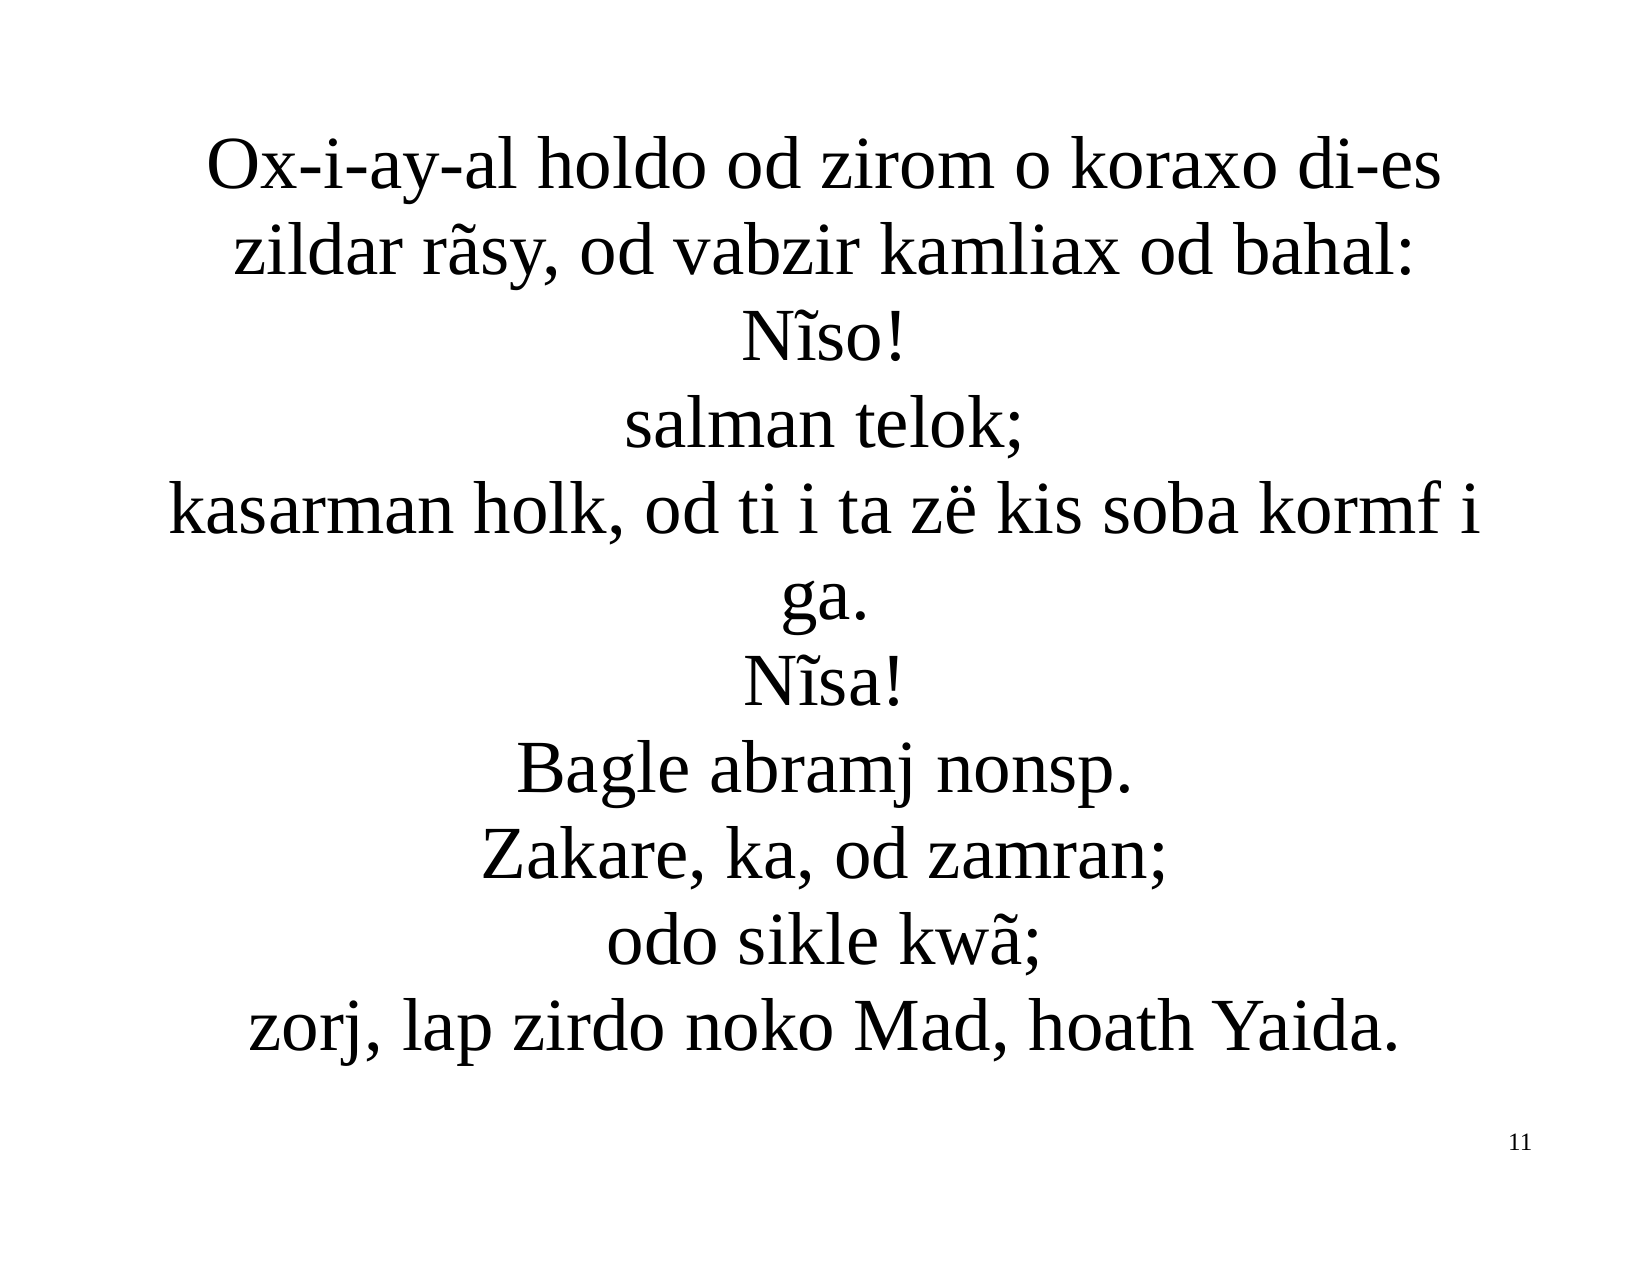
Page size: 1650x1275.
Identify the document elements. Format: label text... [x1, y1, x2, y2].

text zorj, lap zirdo noko Mad, hoath Yaida. [118, 981, 1532, 1067]
text kasarman holk, od ti i ta zë kis soba kormf i ga. [118, 463, 1532, 636]
text Zakare, ka, od zamran; [118, 808, 1532, 894]
text Ox-i-ay-al holdo od zirom o koraxo di-es zildar rãsy, od vabzir kamliax od bahal: [118, 118, 1532, 291]
text Nĩsa! [118, 636, 1532, 722]
text Nĩso! [118, 291, 1532, 377]
text Bagle abramj nonsp. [118, 722, 1532, 808]
text odo sikle kwã; [118, 894, 1532, 981]
text salman telok; [118, 377, 1532, 463]
